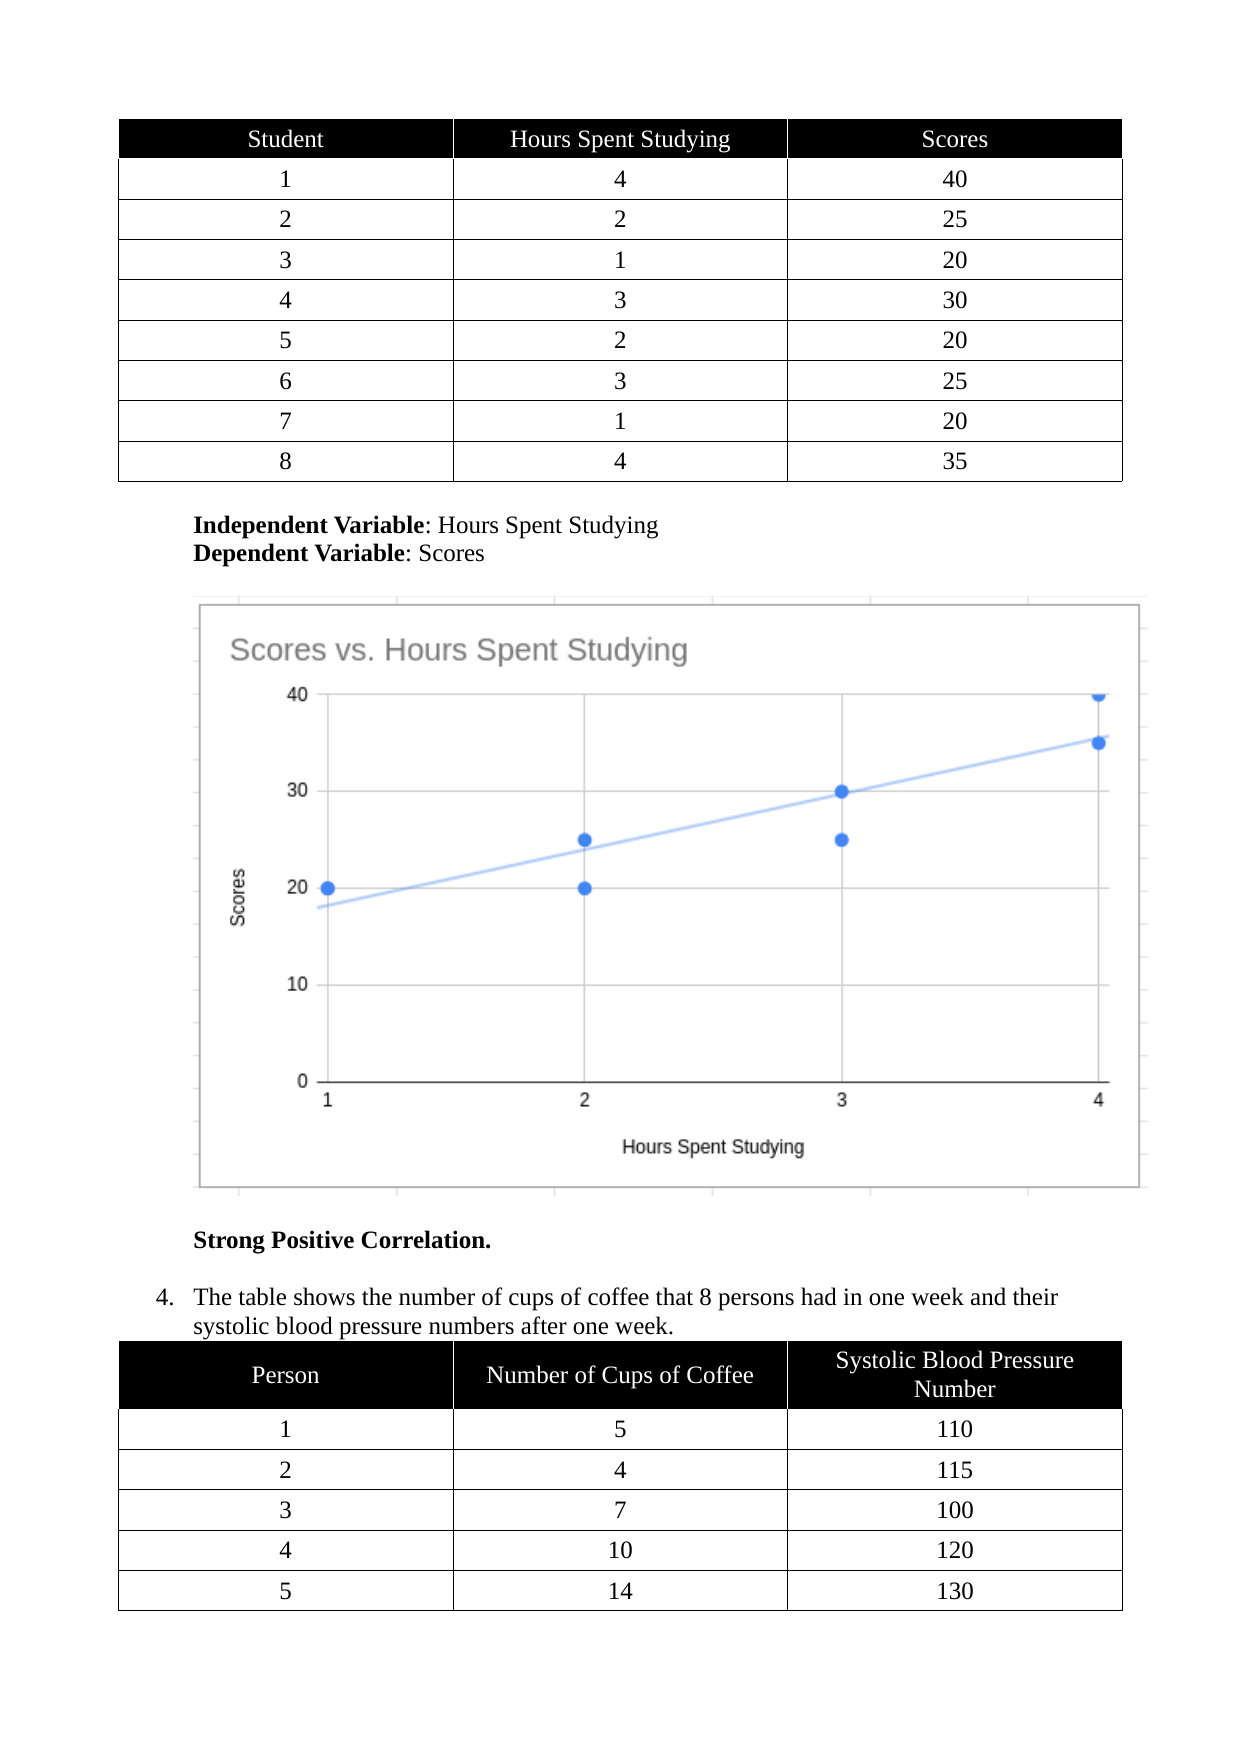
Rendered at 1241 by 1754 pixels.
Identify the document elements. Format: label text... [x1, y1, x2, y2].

table_cell 110 [788, 1410, 1122, 1449]
table_header Scores [788, 119, 1122, 158]
table_cell 4 [454, 1450, 787, 1489]
table_cell 14 [454, 1571, 787, 1610]
table_cell 5 [119, 1571, 453, 1610]
table_cell 4 [119, 280, 453, 320]
table_cell 8 [119, 442, 453, 481]
table_header Systolic Blood Pressure Number [788, 1341, 1122, 1409]
table_cell 20 [788, 401, 1122, 441]
table_header Number of Cups of Coffee [454, 1341, 787, 1409]
table_cell 3 [454, 361, 787, 400]
table_cell 3 [454, 280, 787, 320]
table_cell 6 [119, 361, 453, 400]
table_header Person [119, 1341, 453, 1409]
table_cell 100 [788, 1490, 1122, 1530]
table_cell 5 [454, 1410, 787, 1449]
table_cell 1 [454, 240, 787, 279]
table_header Hours Spent Studying [454, 119, 787, 158]
table_cell 4 [454, 442, 787, 481]
table_cell 2 [454, 200, 787, 239]
table_cell 4 [119, 1531, 453, 1570]
table_cell 2 [119, 1450, 453, 1489]
table_cell 130 [788, 1571, 1122, 1610]
table_cell 115 [788, 1450, 1122, 1489]
table_cell 25 [788, 200, 1122, 239]
table_cell 1 [119, 160, 453, 199]
table_cell 3 [119, 1490, 453, 1530]
table_cell 20 [788, 240, 1122, 279]
table_cell 7 [119, 401, 453, 441]
table_cell 30 [788, 280, 1122, 320]
table_cell 2 [119, 200, 453, 239]
table_cell 5 [119, 321, 453, 360]
table_cell 35 [788, 442, 1122, 481]
table_cell 1 [119, 1410, 453, 1449]
table_cell 2 [454, 321, 787, 360]
table_cell 40 [788, 160, 1122, 199]
table_cell 4 [454, 160, 787, 199]
picture [193, 596, 1148, 1196]
table_cell 120 [788, 1531, 1122, 1570]
table_cell 20 [788, 321, 1122, 360]
table_header Student [119, 119, 453, 158]
table_cell 10 [454, 1531, 787, 1570]
table_cell 25 [788, 361, 1122, 400]
table_cell 3 [119, 240, 453, 279]
list The table shows the number of cups of coffee that 8 persons had in one week and their systolic blood pressure numbers after one week. [156, 1282, 1122, 1340]
table_cell 7 [454, 1490, 787, 1530]
list Independent Variable: Hours Spent Studying Dependent Variable: Scores Strong Positive Correlation. [156, 482, 1122, 1282]
table_cell 1 [454, 401, 787, 441]
